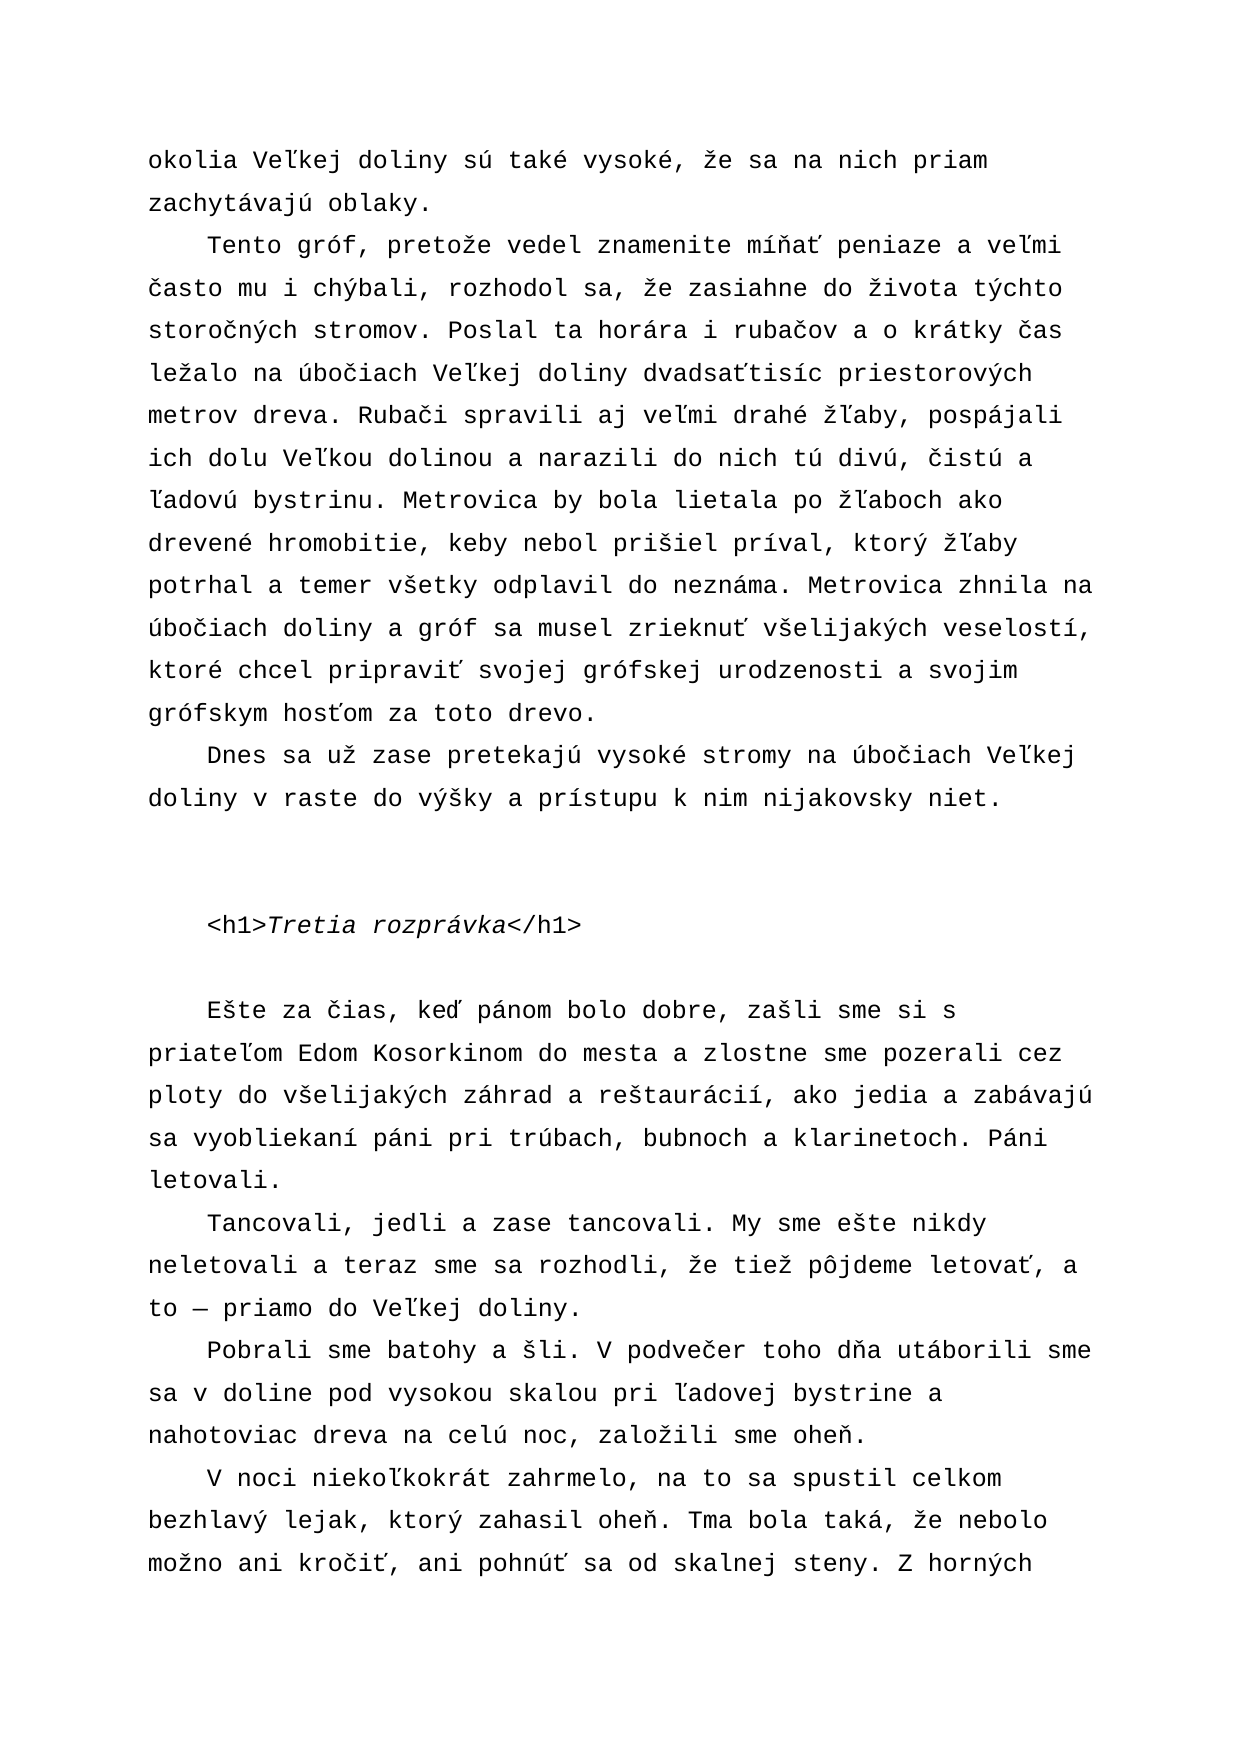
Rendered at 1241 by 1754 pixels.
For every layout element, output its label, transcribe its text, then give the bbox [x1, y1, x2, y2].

text Tancovali, jedli a zase tancovali. My sme ešte nikdy neletovali a teraz sme sa rozhodli, že tiež pôjdeme letovať, a to — priamo do Veľkej doliny. [148, 1210, 1093, 1323]
text Pobrali sme batohy a šli. V podvečer toho dňa utáborili sme sa v doline pod vysokou skalou pri ľadovej bystrine a nahotoviac dreva na celú noc, založili sme oheň. [148, 1338, 1093, 1451]
text V noci niekoľkokrát zahrmelo, na to sa spustil celkom bezhlavý lejak, ktorý zahasil oheň. Tma bola taká, že nebolo možno ani kročiť, ani pohnúť sa od skalnej steny. Z horných [148, 1465, 1093, 1578]
text Tento gróf, pretože vedel znamenite míňať peniaze a veľmi často mu i chýbali, rozhodol sa, že zasiahne do života týchto storočných stromov. Poslal ta horára i rubačov a o krátky čas ležalo na úbočiach Veľkej doliny dvadsaťtisíc priestorových metrov dreva. Rubači spravili aj veľmi drahé žľaby, pospájali ich dolu Veľkou dolinou a narazili do nich tú divú, čistú a ľadovú bystrinu. Metrovica by bola lietala po žľaboch ako drevené hromobitie, keby nebol prišiel príval, ktorý žľaby potrhal a temer všetky odplavil do neznáma. Metrovica zhnila na úbočiach doliny a gróf sa musel zrieknuť všelijakých veselostí, ktoré chcel pripraviť svojej grófskej urodzenosti a svojim grófskym hosťom za toto drevo. [148, 233, 1093, 728]
text Ešte za čias, keď pánom bolo dobre, zašli sme si s priateľom Edom Kosorkinom do mesta a zlostne sme pozerali cez ploty do všelijakých záhrad a reštaurácií, ako jedia a zabávajú sa vyobliekaní páni pri trúbach, bubnoch a klarinetoch. Páni letovali. [148, 998, 1093, 1196]
text okolia Veľkej doliny sú také vysoké, že sa na nich priam zachytávajú oblaky. [148, 148, 1093, 218]
text <h1>Tretia rozprávka</h1> [148, 913, 1093, 941]
text Dnes sa už zase pretekajú vysoké stromy na úbočiach Veľkej doliny v raste do výšky a prístupu k nim nijakovsky niet. [148, 743, 1093, 813]
